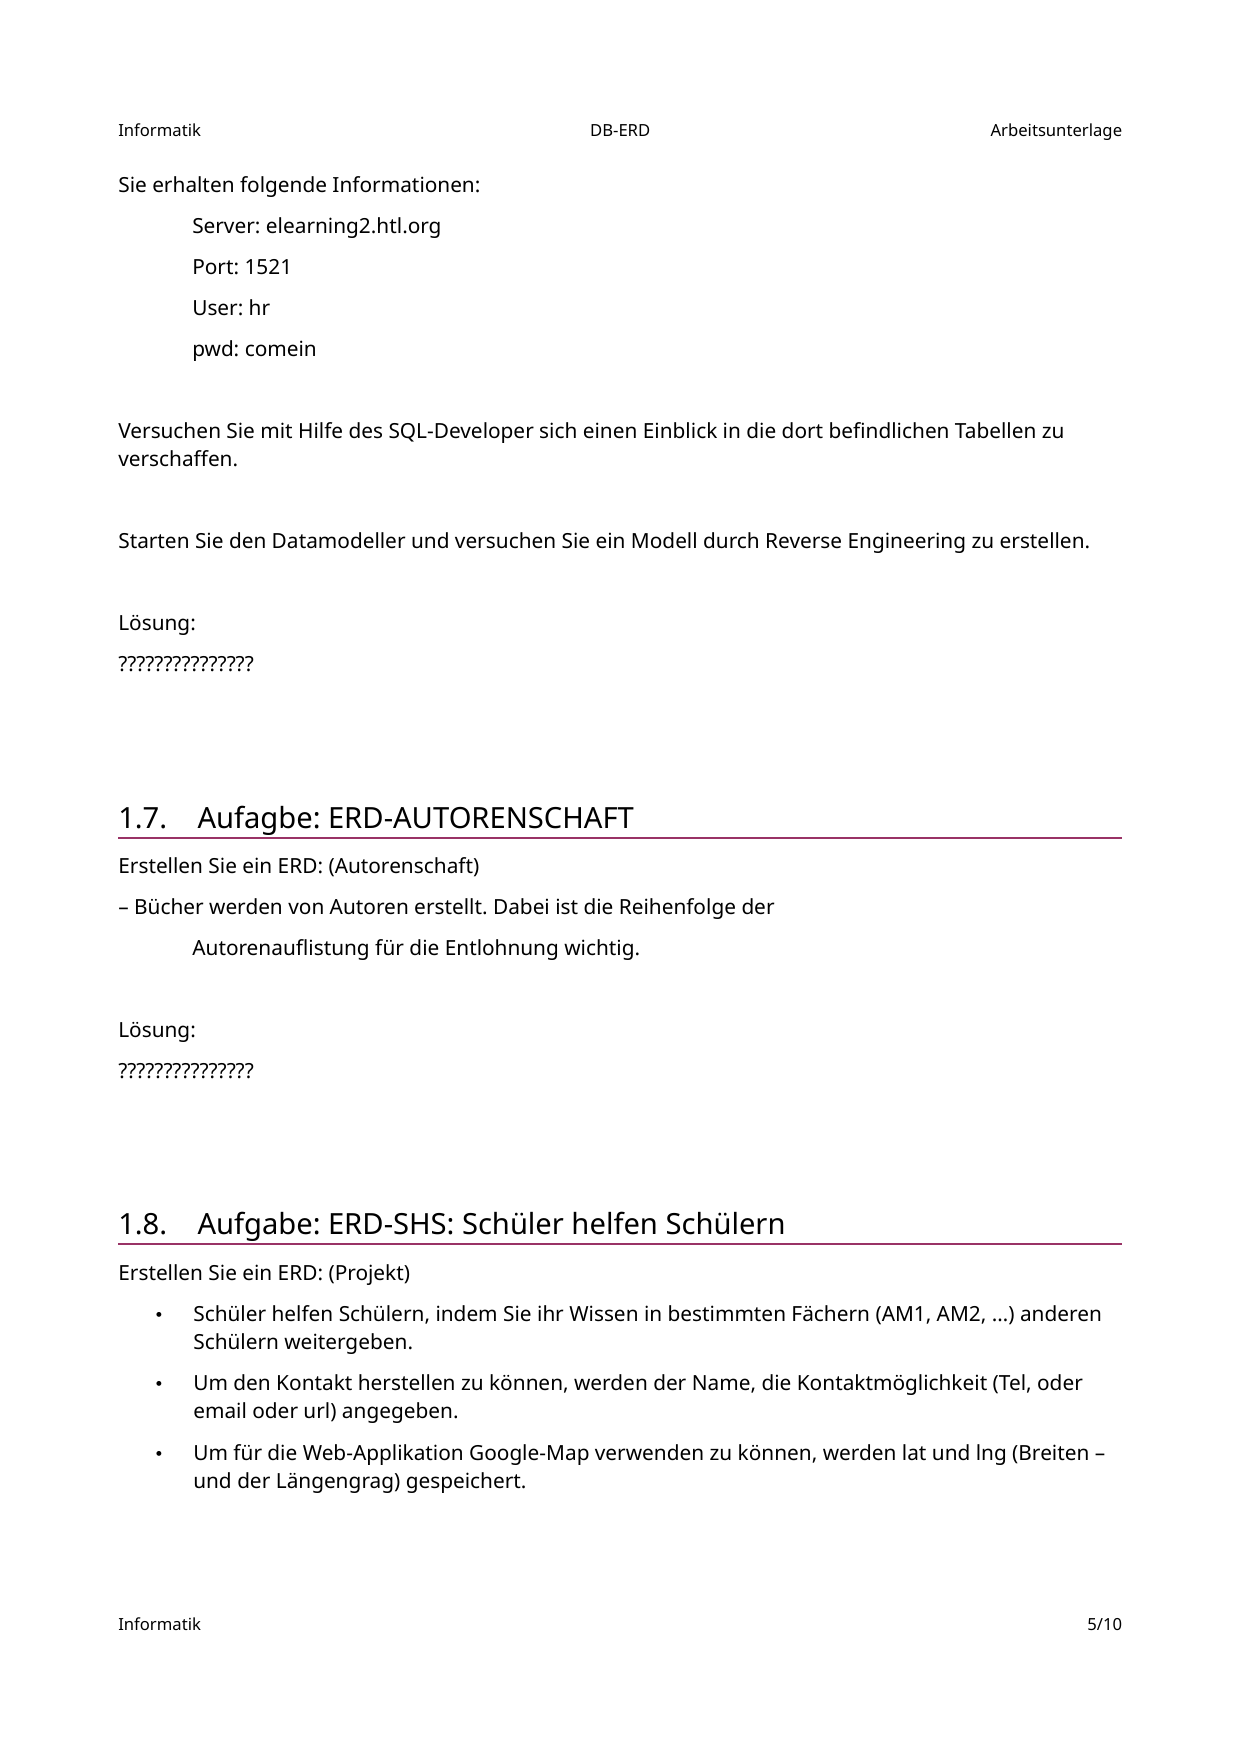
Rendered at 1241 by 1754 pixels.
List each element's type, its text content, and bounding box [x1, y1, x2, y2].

subtitle Aufagbe: ERD-AUTORENSCHAFT [118, 797, 1122, 837]
text Server: elearning2.htl.org [192, 211, 1122, 240]
text ??????????????? [118, 649, 1122, 677]
list Schüler helfen Schülern, indem Sie ihr Wissen in bestimmten Fächern (AM1, AM2, …) anderen Schülern weitergeben. [156, 1299, 1122, 1356]
text Erstellen Sie ein ERD: (Projekt) [118, 1258, 1122, 1286]
text Autorenauflistung für die Entlohnung wichtig. [118, 933, 1122, 961]
text – Bücher werden von Autoren erstellt. Dabei ist die Reihenfolge der [118, 892, 1122, 921]
text Lösung: [118, 608, 1122, 637]
subtitle Aufgabe: ERD-SHS: Schüler helfen Schülern [118, 1204, 1122, 1243]
text Starten Sie den Datamodeller und versuchen Sie ein Modell durch Reverse Engineering zu erstellen. [118, 526, 1122, 555]
text Versuchen Sie mit Hilfe des SQL-Developer sich einen Einblick in die dort befindlichen Tabellen zu verschaffen. [118, 416, 1122, 473]
text pwd: comein [192, 334, 1122, 362]
text Port: 1521 [192, 252, 1122, 281]
text ??????????????? [118, 1056, 1122, 1084]
text Erstellen Sie ein ERD: (Autorenschaft) [118, 851, 1122, 879]
list Um für die Web-Applikation Google-Map verwenden zu können, werden lat und lng (Breiten – und der Längengrag) gespeichert. [156, 1438, 1122, 1494]
text User: hr [192, 293, 1122, 322]
text Sie erhalten folgende Informationen: [118, 170, 1122, 199]
text Lösung: [118, 1015, 1122, 1043]
list Um den Kontakt herstellen zu können, werden der Name, die Kontaktmöglichkeit (Tel, oder email oder url) angegeben. [156, 1368, 1122, 1425]
